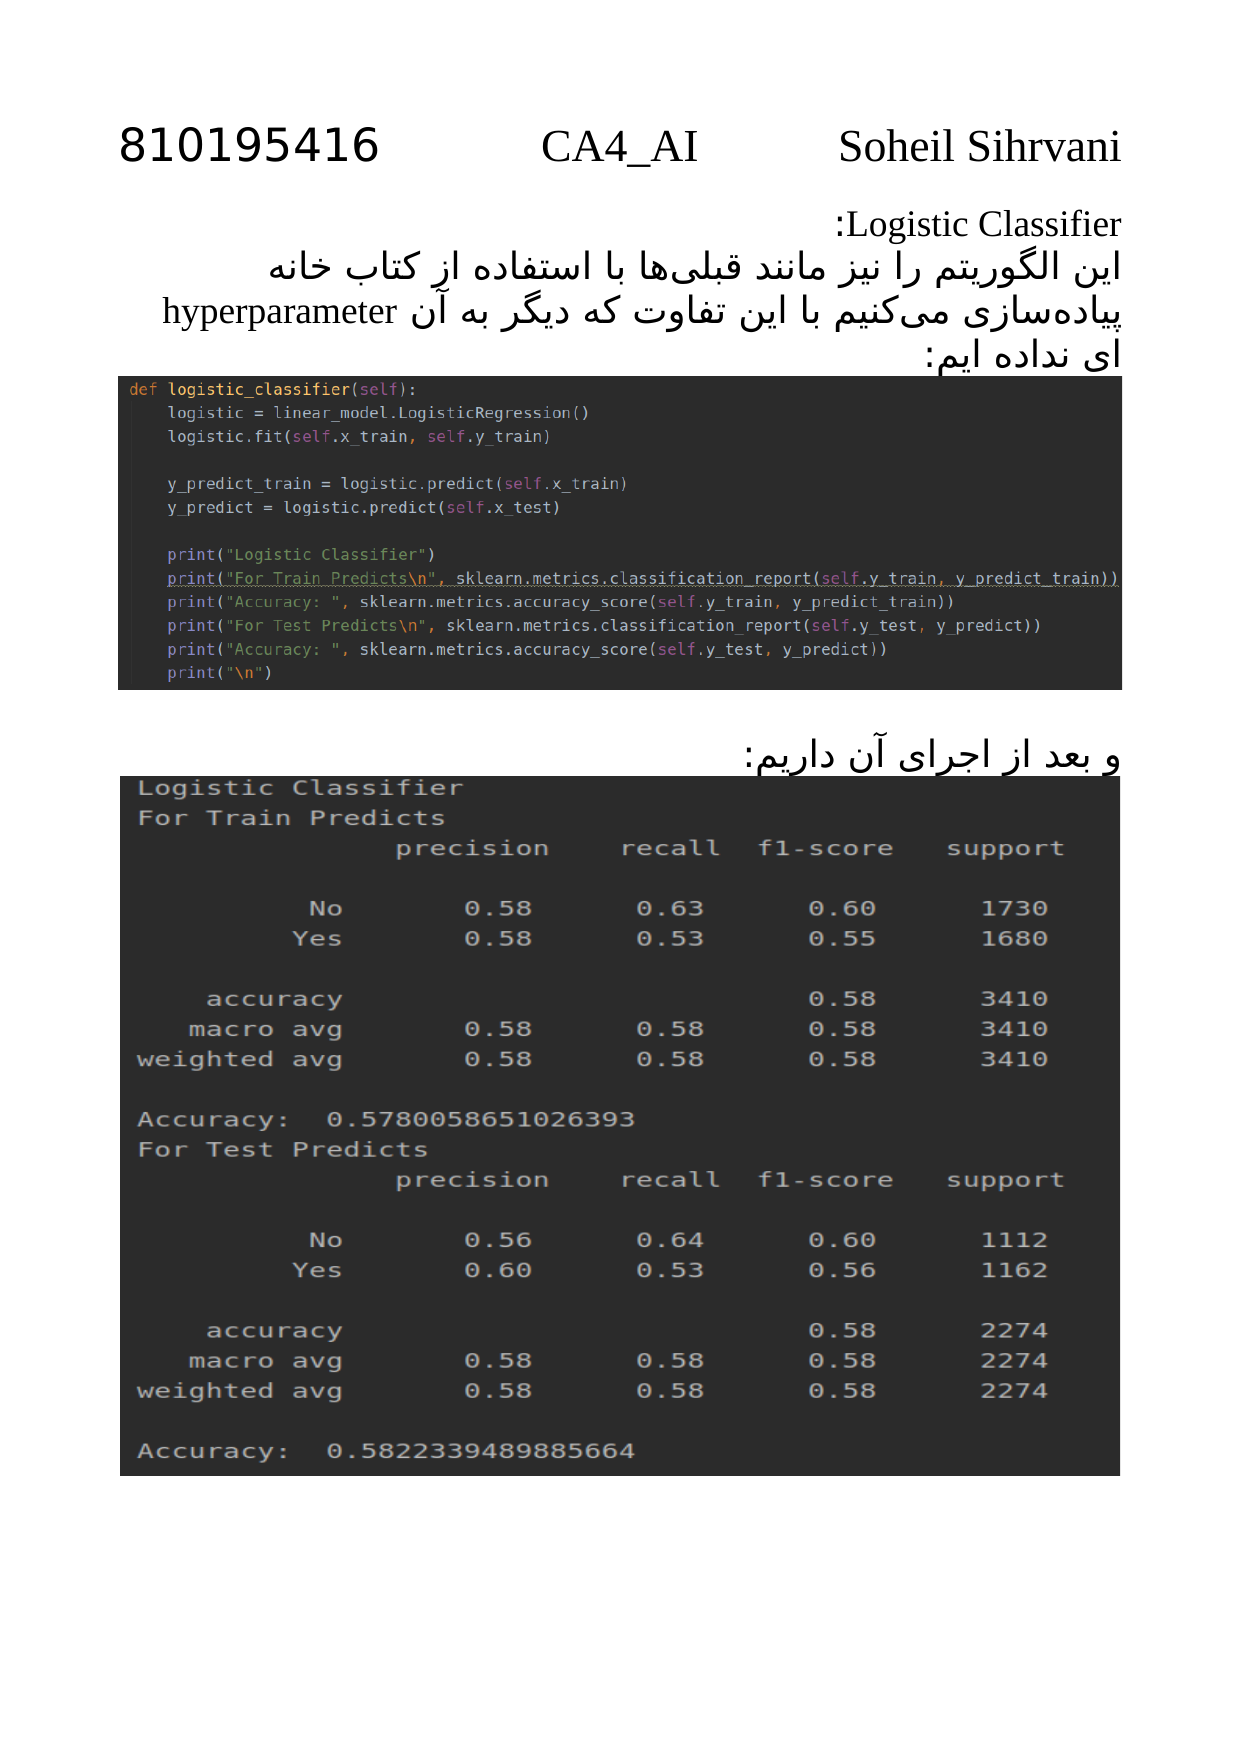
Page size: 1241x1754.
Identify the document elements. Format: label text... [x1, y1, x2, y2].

text و بعد از اجرای آن داریم: [118, 733, 1122, 776]
text این الگوریتم را نیز مانند قبلی‌ها با استفاده از کتاب خانه پیاده‌سازی می‌کنیم با این تفاوت که دیگر به آن hyperparameter ای نداده ایم: [118, 245, 1122, 376]
picture [120, 776, 1121, 1476]
text Logistic Classifier: [118, 201, 1122, 245]
picture [118, 376, 1123, 690]
